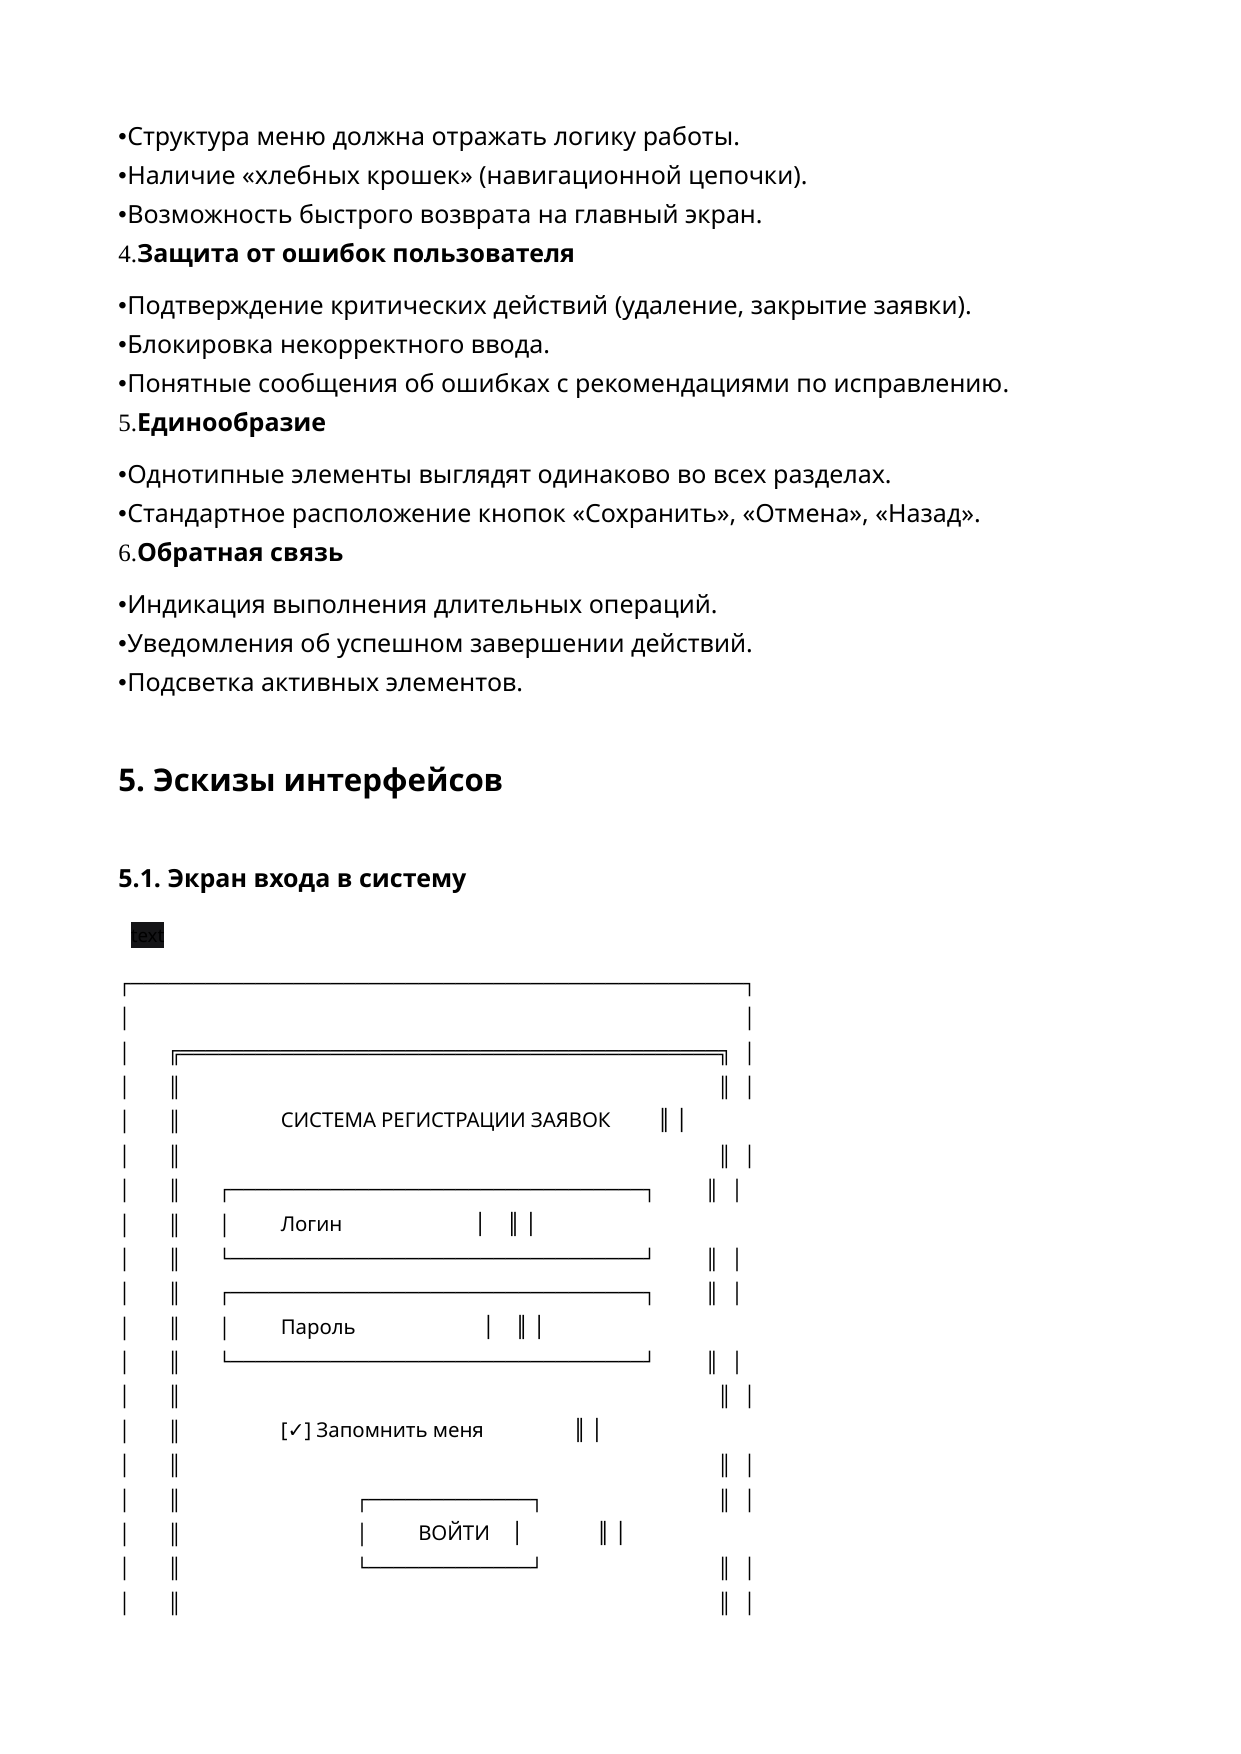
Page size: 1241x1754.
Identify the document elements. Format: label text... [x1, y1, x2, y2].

text │ ║ ┌─────────────────────────────────┐ ║ │ [118, 1168, 1122, 1203]
subtitle 5. Эскизы интерфейсов [118, 754, 1122, 801]
text │ ║ │ Логин │ ║ │ [118, 1203, 1122, 1237]
list Однотипные элементы выглядят одинаково во всех разделах. [118, 456, 1122, 491]
text │ ║ │ ВОЙТИ │ ║ │ [118, 1512, 1122, 1547]
list Понятные сообщения об ошибках с рекомендациями по исправлению. [118, 366, 1122, 400]
text │ ║ СИСТЕМА РЕГИСТРАЦИИ ЗАЯВОК ║ │ [118, 1100, 1122, 1134]
text │ ║ └─────────────────────────────────┘ ║ │ [118, 1340, 1122, 1375]
text │ ║ ║ │ [118, 1581, 1122, 1615]
text │ │ [118, 997, 1122, 1031]
list Наличие «хлебных крошек» (навигационной цепочки). [118, 157, 1122, 191]
text │ ║ ║ │ [118, 1065, 1122, 1100]
list Обратная связь [118, 535, 1122, 569]
list Возможность быстрого возврата на главный экран. [118, 196, 1122, 231]
text │ ║ │ Пароль │ ║ │ [118, 1306, 1122, 1340]
subtitle 5.1. Экран входа в систему [118, 851, 1122, 894]
list Индикация выполнения длительных операций. [118, 586, 1122, 621]
list Уведомления об успешном завершении действий. [118, 626, 1122, 660]
text │ ║ ║ │ [118, 1443, 1122, 1478]
list Единообразие [118, 405, 1122, 439]
text │ ║ ┌─────────────┐ ║ │ [118, 1478, 1122, 1512]
list Структура меню должна отражать логику работы. [118, 118, 1122, 152]
text │ ║ [✓] Запомнить меня ║ │ [118, 1409, 1122, 1443]
list Подтверждение критических действий (удаление, закрытие заявки). [118, 287, 1122, 321]
text │ ║ ┌─────────────────────────────────┐ ║ │ [118, 1272, 1122, 1306]
text │ ║ ║ │ [118, 1375, 1122, 1409]
list Защита от ошибок пользователя [118, 236, 1122, 270]
list Подсветка активных элементов. [118, 665, 1122, 699]
list Блокировка некорректного ввода. [118, 326, 1122, 361]
text │ ║ └─────────────┘ ║ │ [118, 1547, 1122, 1581]
list Стандартное расположение кнопок «Сохранить», «Отмена», «Назад». [118, 496, 1122, 530]
text text [131, 919, 1122, 948]
text ┌─────────────────────────────────────────────────┐ [118, 962, 1122, 997]
text │ ╔═══════════════════════════════════════════╗ │ [118, 1031, 1122, 1065]
text │ ║ └─────────────────────────────────┘ ║ │ [118, 1237, 1122, 1272]
text │ ║ ║ │ [118, 1134, 1122, 1168]
